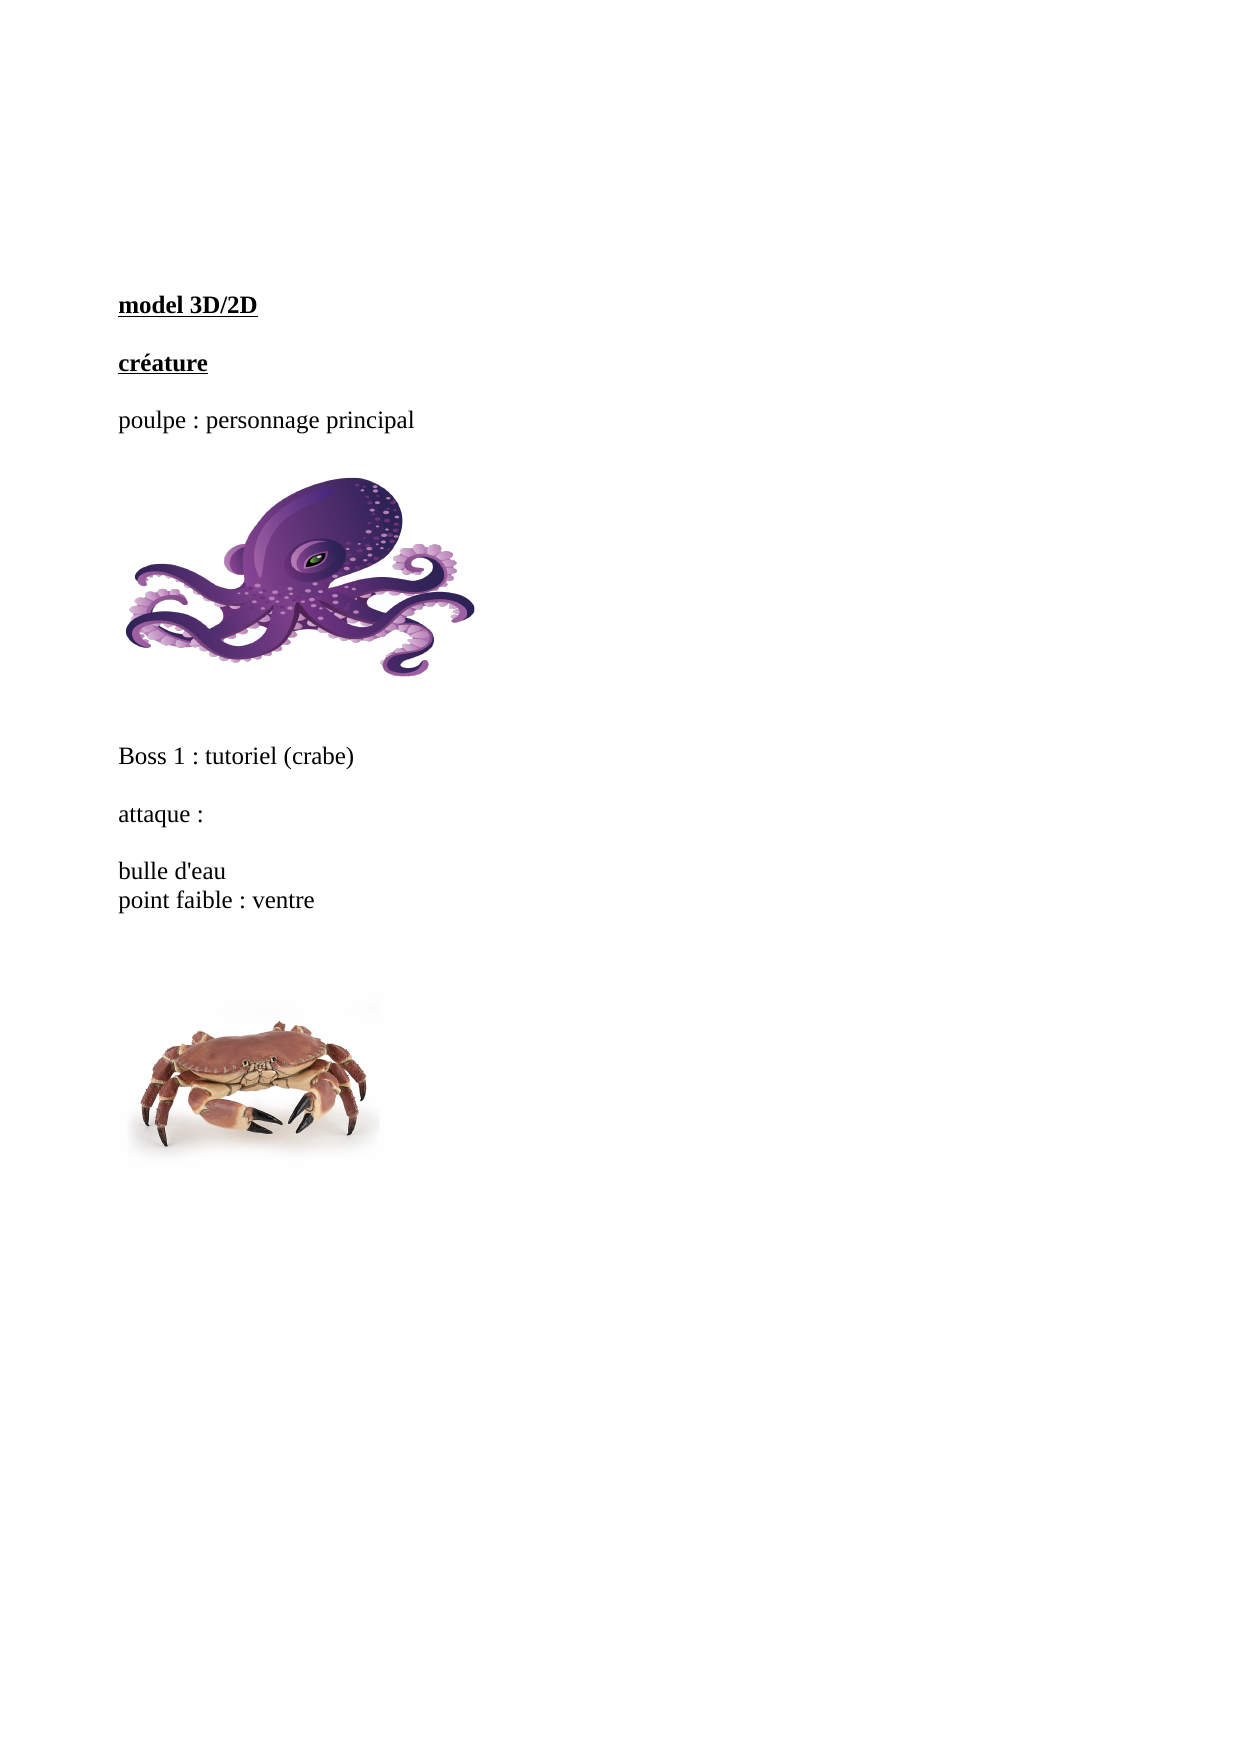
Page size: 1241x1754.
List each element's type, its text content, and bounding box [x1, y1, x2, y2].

text attaque : [118, 799, 1122, 827]
text bulle d'eau [118, 856, 1122, 885]
text model 3D/2D [118, 291, 1122, 319]
text point faible : ventre [118, 885, 1122, 914]
text poulpe : personnage principal [118, 406, 1122, 434]
picture [121, 470, 478, 684]
text créature [118, 348, 1122, 377]
text Boss 1 : tutoriel (crabe) [118, 741, 1122, 770]
picture [119, 946, 388, 1221]
